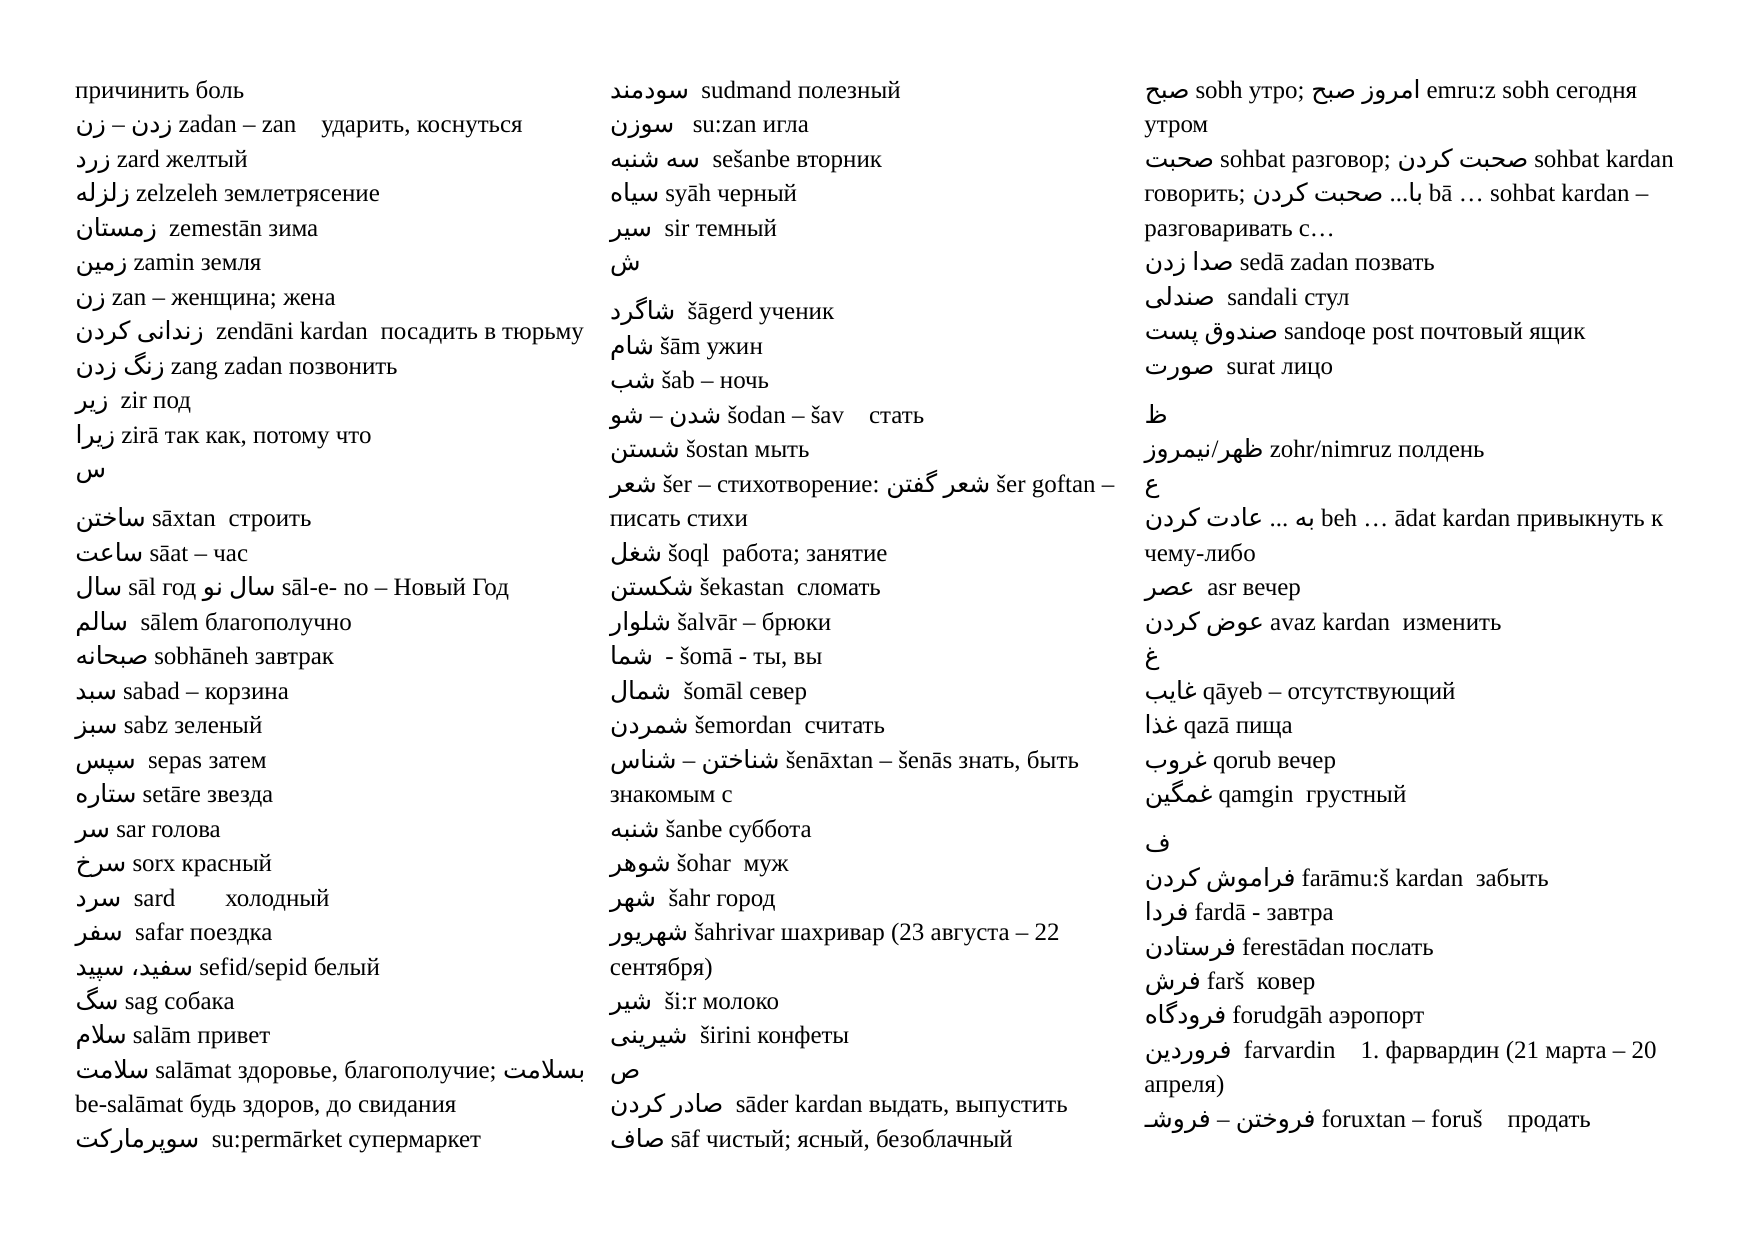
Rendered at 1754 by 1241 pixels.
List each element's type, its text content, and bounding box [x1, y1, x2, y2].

text دوست du:st – друг; دوست داشتن du:st dāštan любить; دوست دختر du:st doxtar – подруга; دوست پسر du:st pesar – друг (boyfriend) دوشنبه došanbe понедельник دولت dolat правительство دوم dovvom второй ده deh деревня ده نشین dehnešin деревенский житель, селянин دی dey дей (22 декабря – 20 января) دیدن – بین didan – bin видеть; از... دیدن کردن az… didan kardan посетить… : او هفته گذشته از دو کشور. دیدن کرد u: hafteh ye gozašteh az do kešvar didan kard он на прошлой неделе посетил две страны دیدنی didani достойный того, чтобы увидеть دیروز di:ru:z вчера دیشب dišab вчера вечером دیگر digar больше не ديگري digari другой ر راننده rānandeh водитель راهنمايي‌ كردن‌ rāhnamāyi kardan провести, проводить ربع rob’ четверть رسیدن rasidan добраться, достичь رفتن – رو raftan – rav идти, ехать; به... رفتن beh … raftan идти в … رنگ rang цвет روز ruz день روش raveš способ, метод روشن rowšan светлый; روشن کردن rowšan kardan включить; رنگ روشن rang-e- rowšan – яркий цвет روشویی rušuyi ванна; туалет روی ruye на رییس جمهور rai:s-e- jomhu:r президент ز زبان zabān язык زحمی کردن zaxmi kardan – нанести вред, причинить боль زدن – زن zadan – zan ударить, коснуться زرد zard желтый زلزله zelzeleh землетрясение زمستان zemestān зима زمين zamin земля زن zan – женщина; жена زندانی کردن zendāni kardan посадить в тюрьму زنگ‌ زدن‌ zang zadan позвонить زیر zir под زیرا zirā так как, потому что س [75, 75, 609, 483]
text ف فراموش کردن farāmu:š kardan забыть فردا fardā - завтра فرستادن ferestādan послать فرش farš ковер فرودگاه forudgāh аэропорт فروردین farvardin 1. фарвардин (21 марта – 20 апреля) فروختن – فروشـ foruxtan – foruš продать فصل fasl время года, сезон فنجان fenjān чашка فوتبال fu:tbāl футбол فهمیدن fahmidan узнать; осознать [1144, 828, 1679, 1133]
text ساختن sāxtan строить ساعت sāat – час سال sāl год سال نو sāl-e- no – Новый Год سالم sālem благополучно صبحانه sobhāneh завтрак سبد sabad – корзина سبز sabz зеленый سپس sepas затем ستاره‌ setāre звезда سر sar голова سرخ sorx красный سرد sard холодный سفر safar поездка سفید، سپید sefid/sepid белый سگ sag собака سلام salām привет سلامت salāmat здоровье, благополучие; بسلامت be-salāmat будь здоров, до свидания سوپرمارکت su:permārket супермаркет سودمند sudmand полезный سوزن su:zan игла سه شنبه sešanbe вторник سیاه syāh черный سير sir темный ش [609, 75, 1144, 276]
text ساختن sāxtan строить ساعت sāat – час سال sāl год سال نو sāl-e- no – Новый Год سالم sālem благополучно صبحانه sobhāneh завтрак سبد sabad – корзина سبز sabz зеленый سپس sepas затем ستاره‌ setāre звезда سر sar голова سرخ sorx красный سرد sard холодный سفر safar поездка سفید، سپید sefid/sepid белый سگ sag собака سلام salām привет سلامت salāmat здоровье, благополучие; بسلامت be-salāmat будь здоров, до свидания سوپرمارکت su:permārket супермаркет سودمند sudmand полезный سوزن su:zan игла سه شنبه sešanbe вторник سیاه syāh черный سير sir темный ش [75, 503, 609, 1153]
text شاگرد šāgerd ученик شام šām ужин شب šab – ночь شدن – شو šodan – šav стать شستن šostan мыть شعر šer – стихотворение: شعر گفتن šer goftan – писать стихи شغل šoql работа; занятие شکستن šekastan сломать شلوار šalvār – брюки شما - šomā - ты, вы شمال šomāl север شمردن šemordan считать شناختن – شناس šenāxtan – šenās знать, быть знакомым с شنبه‌ šanbe суббота شوهر šohar муж شهر šahr город شهریور šahrivar шахривар (23 августа – 22 сентября) شیر ši:r молоко شیرینی širini конфеты ص صادر کردن sāder kardan выдать, выпустить صاف sāf чистый; ясный, безоблачный صبح sobh утро; امروز صبح emru:z sobh сегодня утром صحبت sohbat разговор; صحبت کردن sohbat kardan говорить; با... صحبت کردن bā … sohbat kardan – разговаривать с… صدا زدن sedā zadan позвать صندلی sandali стул صندوق پست sandoqe post почтовый ящик صورت surat лицо [609, 75, 1679, 1153]
text ظ ظهر/نیمروز zohr/nimruz полдень ع به ... عادت کردن beh … ādat kardan привыкнуть к чему-либо عصر asr вечер عوض کردن avaz kardan изменить غ غایب qāyeb – отсутствующий غذا qazā пища غروب qorub вечер غمگین qamgin грустный [1144, 400, 1679, 808]
